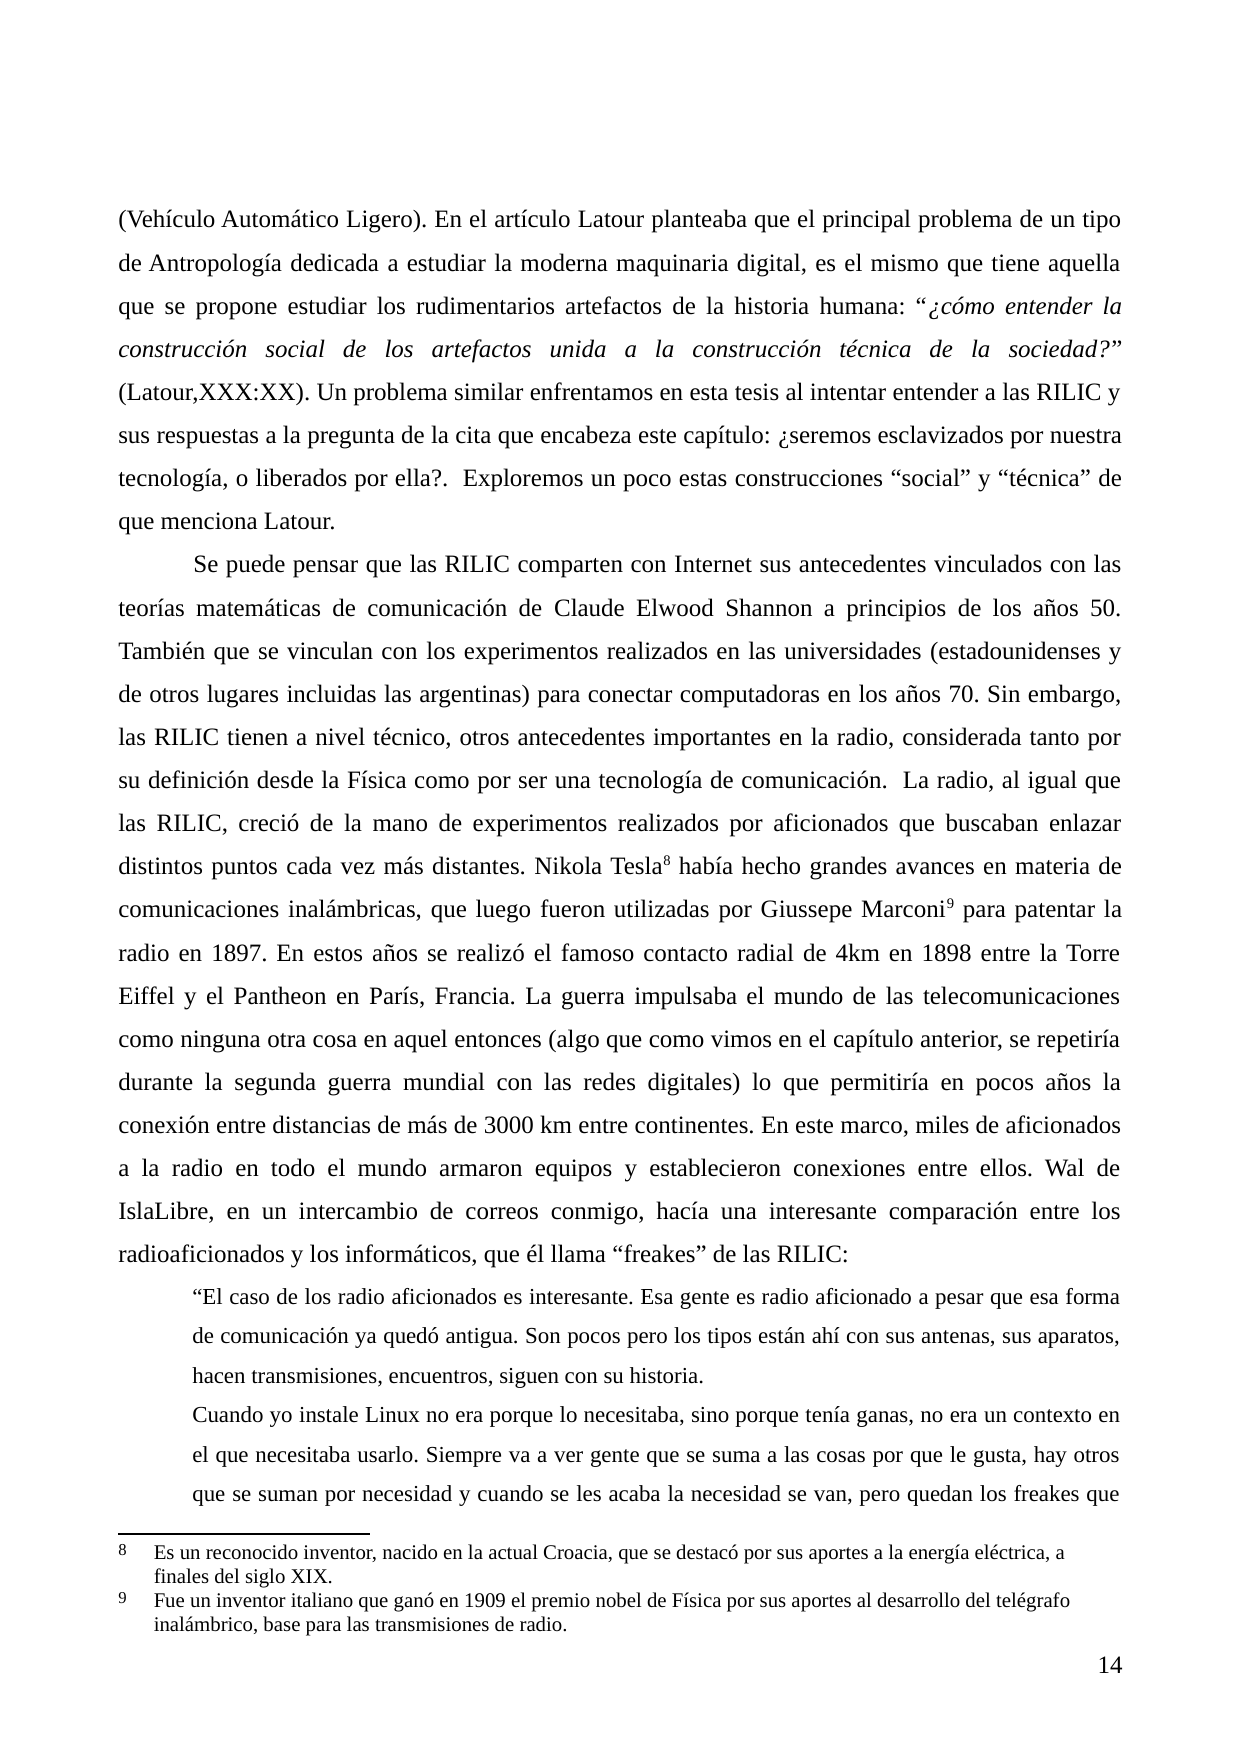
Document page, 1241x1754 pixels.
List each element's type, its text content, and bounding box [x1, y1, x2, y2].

text Cuando yo instale Linux no era porque lo necesitaba, sino porque tenía ganas, no era un contexto en el que necesitaba usarlo. Siempre va a ver gente que se suma a las cosas por que le gusta, hay otros que se suman por necesidad y cuando se les acaba la necesidad se van, pero quedan los freakes que [192, 1401, 1122, 1506]
text (Vehículo Automático Ligero). En el artículo Latour planteaba que el principal problema de un tipo de Antropología dedicada a estudiar la moderna maquinaria digital, es el mismo que tiene aquella que se propone estudiar los rudimentarios artefactos de la historia humana: “¿cómo entender la construcción social de los artefactos unida a la construcción técnica de la sociedad?” (Latour,XXX:XX). Un problema similar enfrentamos en esta tesis al intentar entender a las RILIC y sus respuestas a la pregunta de la cita que encabeza este capítulo: ¿seremos esclavizados por nuestra tecnología, o liberados por ella?. Exploremos un poco estas construcciones “social” y “técnica” de que menciona Latour. [118, 204, 1122, 535]
text Fue un inventor italiano que ganó en 1909 el premio nobel de Física por sus aportes al desarrollo del telégrafo inalámbrico, base para las transmisiones de radio. [118, 1588, 1122, 1636]
text Se puede pensar que las RILIC comparten con Internet sus antecedentes vinculados con las teorías matemáticas de comunicación de Claude Elwood Shannon a principios de los años 50. También que se vinculan con los experimentos realizados en las universidades (estadounidenses y de otros lugares incluidas las argentinas) para conectar computadoras en los años 70. Sin embargo, las RILIC tienen a nivel técnico, otros antecedentes importantes en la radio, considerada tanto por su definición desde la Física como por ser una tecnología de comunicación. La radio, al igual que las RILIC, creció de la mano de experimentos realizados por aficionados que buscaban enlazar distintos puntos cada vez más distantes. Nikola Tesla había hecho grandes avances en materia de comunicaciones inalámbricas, que luego fueron utilizadas por Giussepe Marconi para patentar la radio en 1897. En estos años se realizó el famoso contacto radial de 4km en 1898 entre la Torre Eiffel y el Pantheon en París, Francia. La guerra impulsaba el mundo de las telecomunicaciones como ninguna otra cosa en aquel entonces (algo que como vimos en el capítulo anterior, se repetiría durante la segunda guerra mundial con las redes digitales) lo que permitiría en pocos años la conexión entre distancias de más de 3000 km entre continentes. En este marco, miles de aficionados a la radio en todo el mundo armaron equipos y establecieron conexiones entre ellos. Wal de IslaLibre, en un intercambio de correos conmigo, hacía una interesante comparación entre los radioaficionados y los informáticos, que él llama “freakes” de las RILIC: [118, 549, 1122, 1268]
text “El caso de los radio aficionados es interesante. Esa gente es radio aficionado a pesar que esa forma de comunicación ya quedó antigua. Son pocos pero los tipos están ahí con sus antenas, sus aparatos, hacen transmisiones, encuentros, siguen con su historia. [192, 1283, 1122, 1388]
text Es un reconocido inventor, nacido en la actual Croacia, que se destacó por sus aportes a la energía eléctrica, a finales del siglo XIX. [118, 1539, 1122, 1588]
